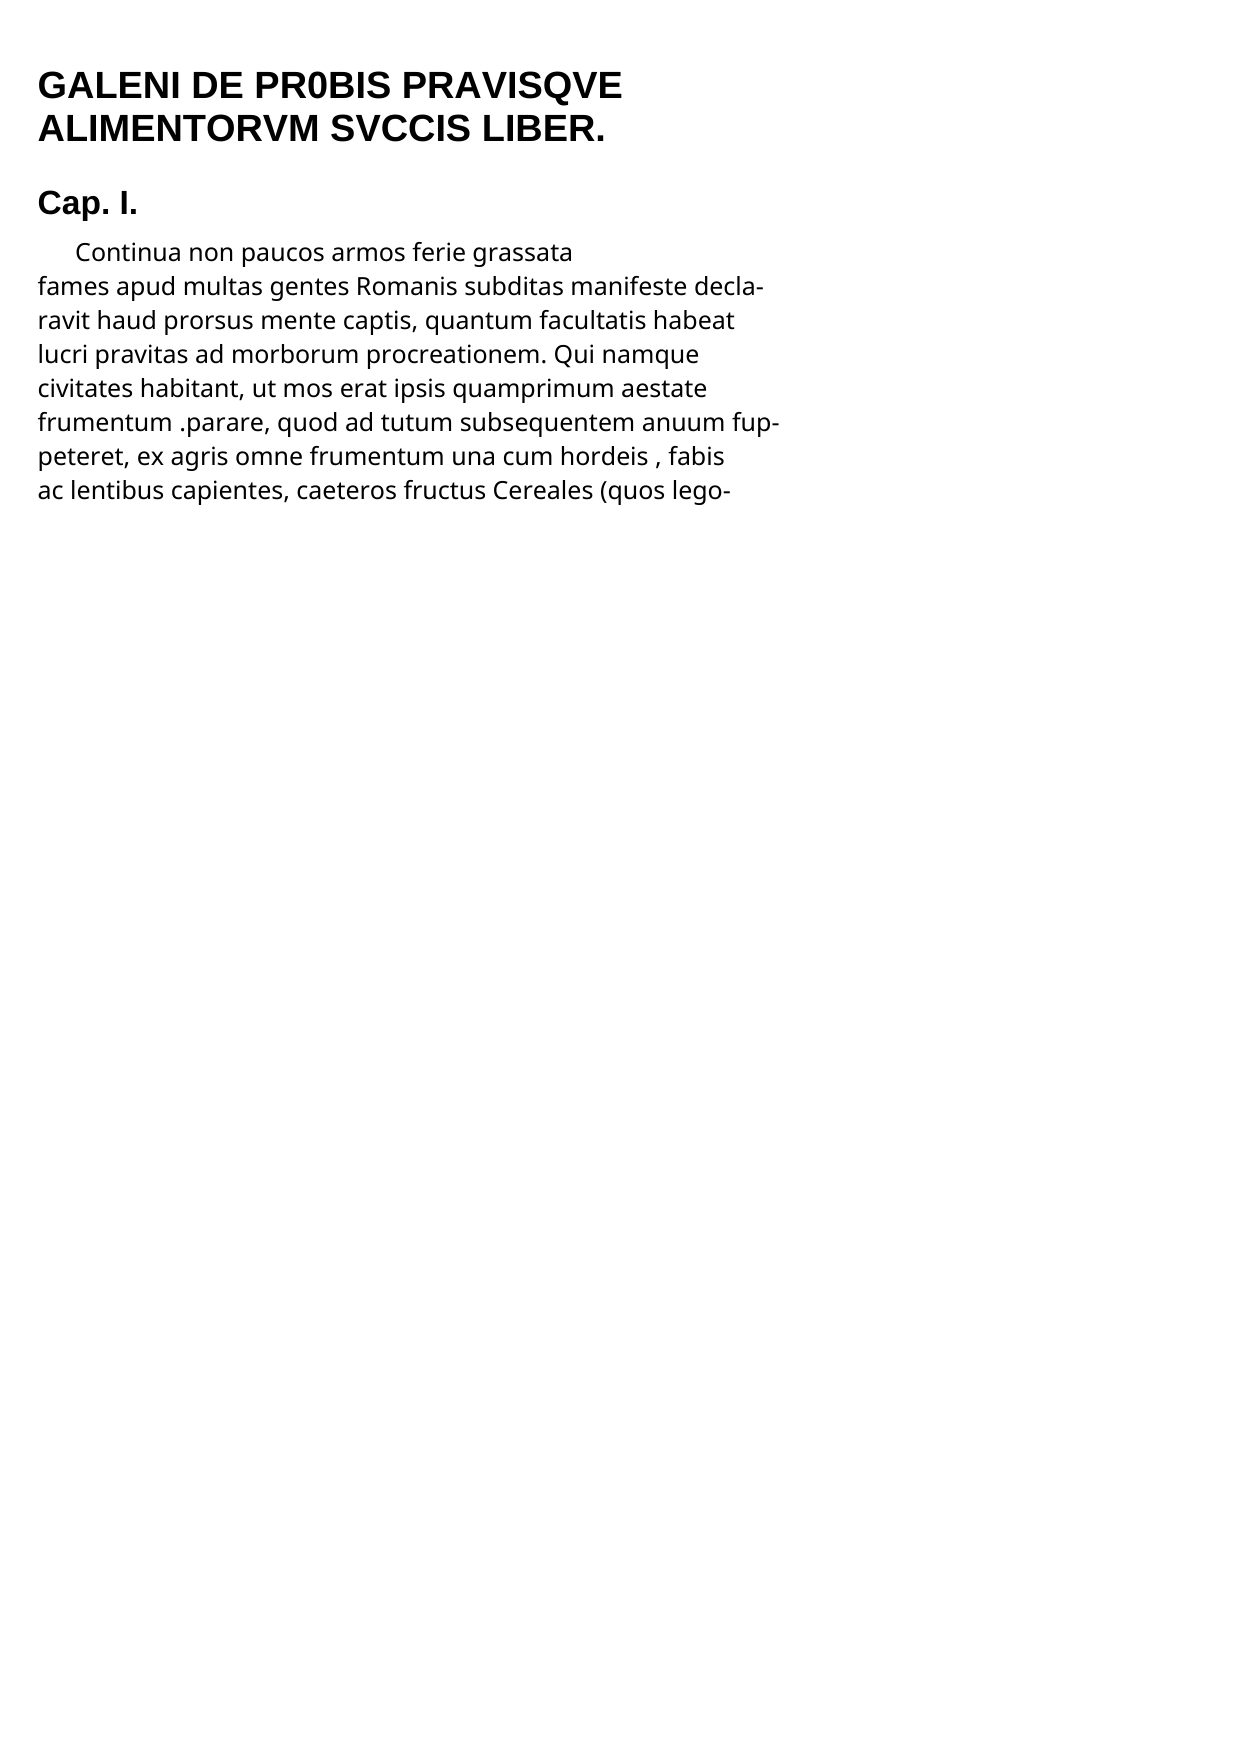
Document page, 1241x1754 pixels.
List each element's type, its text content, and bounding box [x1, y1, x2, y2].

subtitle GALENI DE PR0BIS PRAVISQVE ALIMENTORVM SVCCIS LIBER. [37, 62, 1203, 150]
text Continua non paucos armos ferie grassata fames apud multas gentes Romanis subditas manifeste decla- ravit haud prorsus mente captis, quantum facultatis habeat lucri pravitas ad morborum procreationem. Qui namque civitates habitant, ut mos erat ipsis quamprimum aestate frumentum .parare, quod ad tutum subsequentem anuum fup- peteret, ex agris omne frumentum una cum hordeis , fabis ac lentibus capientes, caeteros fructus Cereales (quos lego- [37, 234, 1203, 507]
subtitle Cap. I. [37, 183, 1203, 222]
